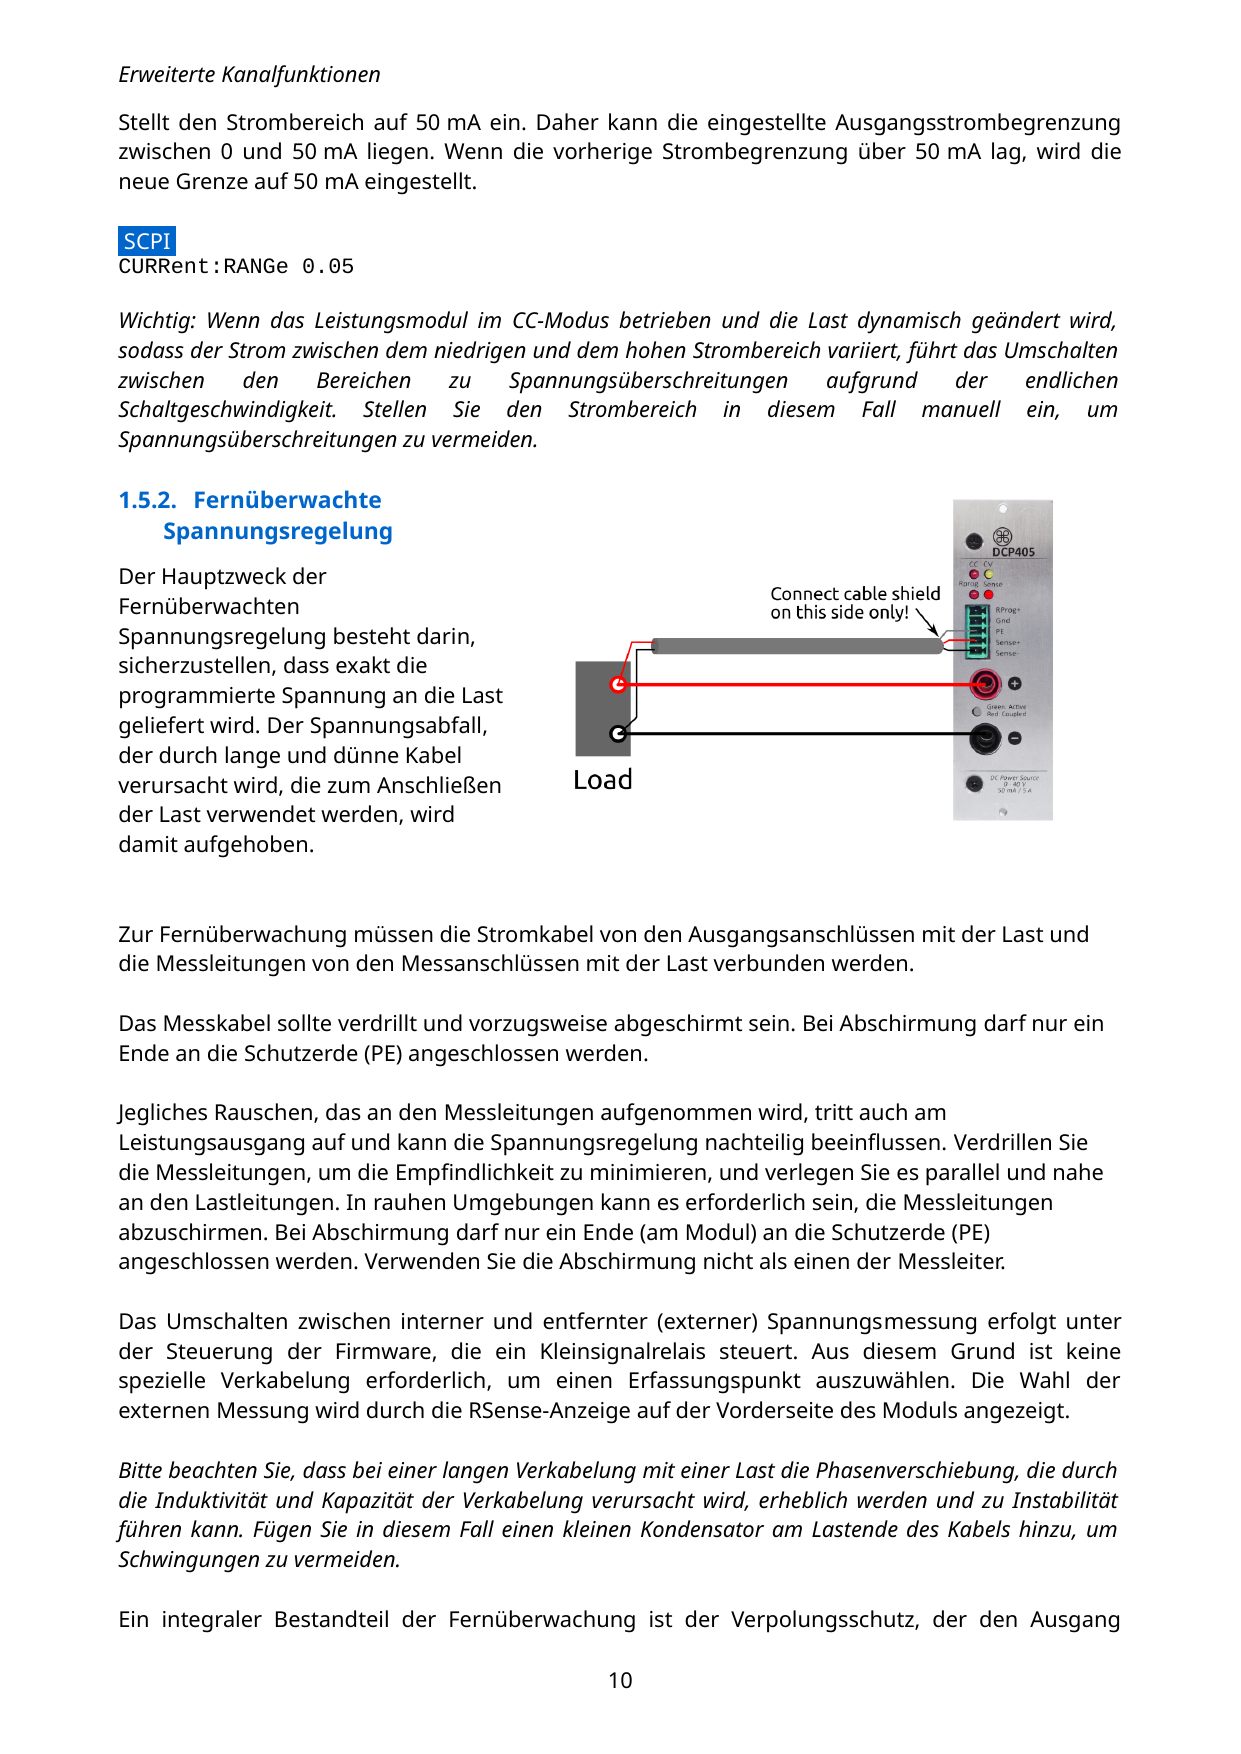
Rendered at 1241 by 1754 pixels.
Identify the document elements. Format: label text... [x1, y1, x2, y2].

text CURRent:RANGe 0.05 [118, 256, 1122, 280]
text SCPI [118, 226, 1122, 256]
text Wichtig: Wenn das Leistungsmodul im CC-Modus betrieben und die Last dynamisch geändert wird, sodass der Strom zwischen dem niedrigen und dem hohen Strombereich variiert, führt das Umschalten zwischen den Bereichen zu Spannungsüberschreitungen aufgrund der endlichen Schaltgeschwindigkeit. Stellen Sie den Strombereich in diesem Fall manuell ein, um Spannungsüberschreitungen zu vermeiden. [118, 305, 1122, 454]
text Das Messkabel sollte verdrillt und vorzugsweise abgeschirmt sein. Bei Abschirmung darf nur ein Ende an die Schutzerde (PE) angeschlossen werden. [118, 1008, 1122, 1068]
text Ein integraler Bestandteil der Fernüberwachung ist der Verpolungsschutz, der den Ausgang [118, 1604, 1122, 1634]
picture [509, 483, 1119, 836]
text Bitte beachten Sie, dass bei einer langen Verkabelung mit einer Last die Phasenverschiebung, die durch die Induktivität und Kapazität der Verkabelung verursacht wird, erheblich werden und zu Instabilität führen kann. Fügen Sie in diesem Fall einen kleinen Kondensator am Lastende des Kabels hinzu, um Schwingungen zu vermeiden. [118, 1455, 1122, 1574]
text Stellt den Strombereich auf 50 mA ein. Daher kann die eingestellte Ausgangsstrombegrenzung zwischen 0 und 50 mA liegen. Wenn die vorherige Strombegrenzung über 50 mA lag, wird die neue Grenze auf 50 mA eingestellt. [118, 107, 1122, 196]
text Das Umschalten zwischen interner und entfernter (externer) Spannungsmessung erfolgt unter der Steuerung der Firmware, die ein Kleinsignalrelais steuert. Aus diesem Grund ist keine spezielle Verkabelung erforderlich, um einen Erfassungspunkt auszuwählen. Die Wahl der externen Messung wird durch die RSense-Anzeige auf der Vorderseite des Moduls angezeigt. [118, 1306, 1122, 1425]
table_header Fernüberwachte Spannungsregelung Der Hauptzweck der Fernüberwachten Spannungsregelung besteht darin, sicherzustellen, dass exakt die programmierte Spannung an die Last geliefert wird. Der Spannungsabfall, der durch lange und dünne Kabel verursacht wird, die zum Anschließen der Last verwendet werden, wird damit aufgehoben. [118, 484, 505, 919]
text Zur Fernüberwachung müssen die Stromkabel von den Ausgangsanschlüssen mit der Last und die Messleitungen von den Messanschlüssen mit der Last verbunden werden. [118, 919, 1122, 978]
table_header [505, 484, 1122, 919]
text Jegliches Rauschen, das an den Messleitungen aufgenommen wird, tritt auch am Leistungsausgang auf und kann die Spannungsregelung nachteilig beeinflussen. Verdrillen Sie die Messleitungen, um die Empfindlichkeit zu minimieren, und verlegen Sie es parallel und nahe an den Lastleitungen. In rauhen Umgebungen kann es erforderlich sein, die Messleitungen abzuschirmen. Bei Abschirmung darf nur ein Ende (am Modul) an die Schutzerde (PE) angeschlossen werden. Verwenden Sie die Abschirmung nicht als einen der Messleiter. [118, 1097, 1122, 1276]
